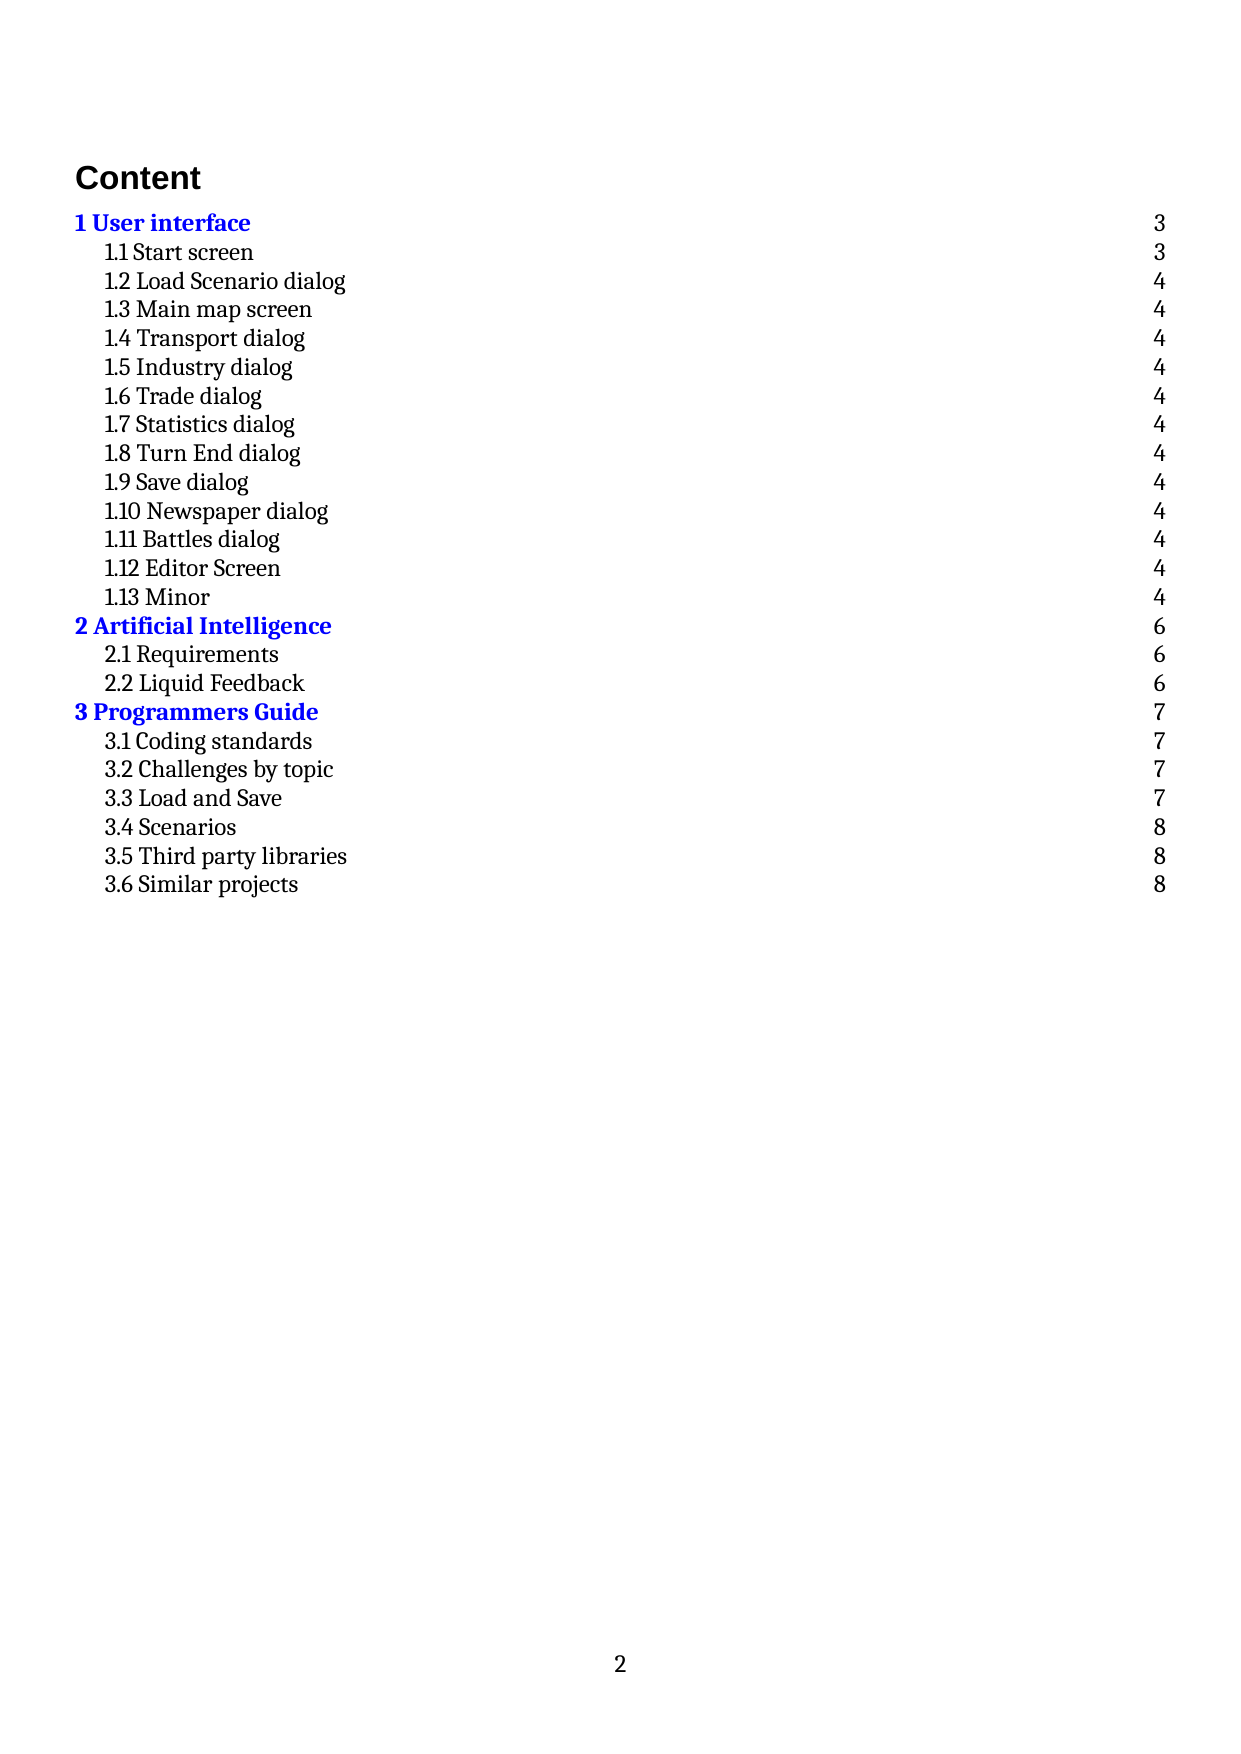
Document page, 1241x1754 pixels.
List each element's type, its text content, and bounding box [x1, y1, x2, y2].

text 1.7 Statistics dialog 4 [104, 410, 1166, 439]
text 1.6 Trade dialog 4 [104, 382, 1166, 410]
text 1.9 Save dialog 4 [104, 468, 1166, 497]
text 3.2 Challenges by topic 7 [104, 755, 1166, 784]
text 3.5 Third party libraries 8 [104, 842, 1166, 870]
text 3.1 Coding standards 7 [104, 727, 1166, 755]
text 2 Artificial Intelligence 6 [75, 612, 1166, 640]
text 3.6 Similar projects 8 [104, 870, 1166, 899]
text 1 User interface 3 [75, 209, 1166, 238]
text 1.10 Newspaper dialog 4 [104, 497, 1166, 525]
text 2.1 Requirements 6 [104, 640, 1166, 669]
text 1.2 Load Scenario dialog 4 [104, 267, 1166, 295]
text 1.1 Start screen 3 [104, 238, 1166, 267]
text 1.3 Main map screen 4 [104, 295, 1166, 324]
text 1.13 Minor 4 [104, 583, 1166, 612]
text 1.4 Transport dialog 4 [104, 324, 1166, 353]
text 1.12 Editor Screen 4 [104, 554, 1166, 583]
text 2.2 Liquid Feedback 6 [104, 669, 1166, 698]
text 1.8 Turn End dialog 4 [104, 439, 1166, 468]
text 3.4 Scenarios 8 [104, 813, 1166, 842]
text 1.5 Industry dialog 4 [104, 353, 1166, 382]
text 3.3 Load and Save 7 [104, 784, 1166, 813]
text 3 Programmers Guide 7 [75, 698, 1166, 727]
text 1.11 Battles dialog 4 [104, 525, 1166, 554]
subtitle Content [75, 158, 1166, 197]
